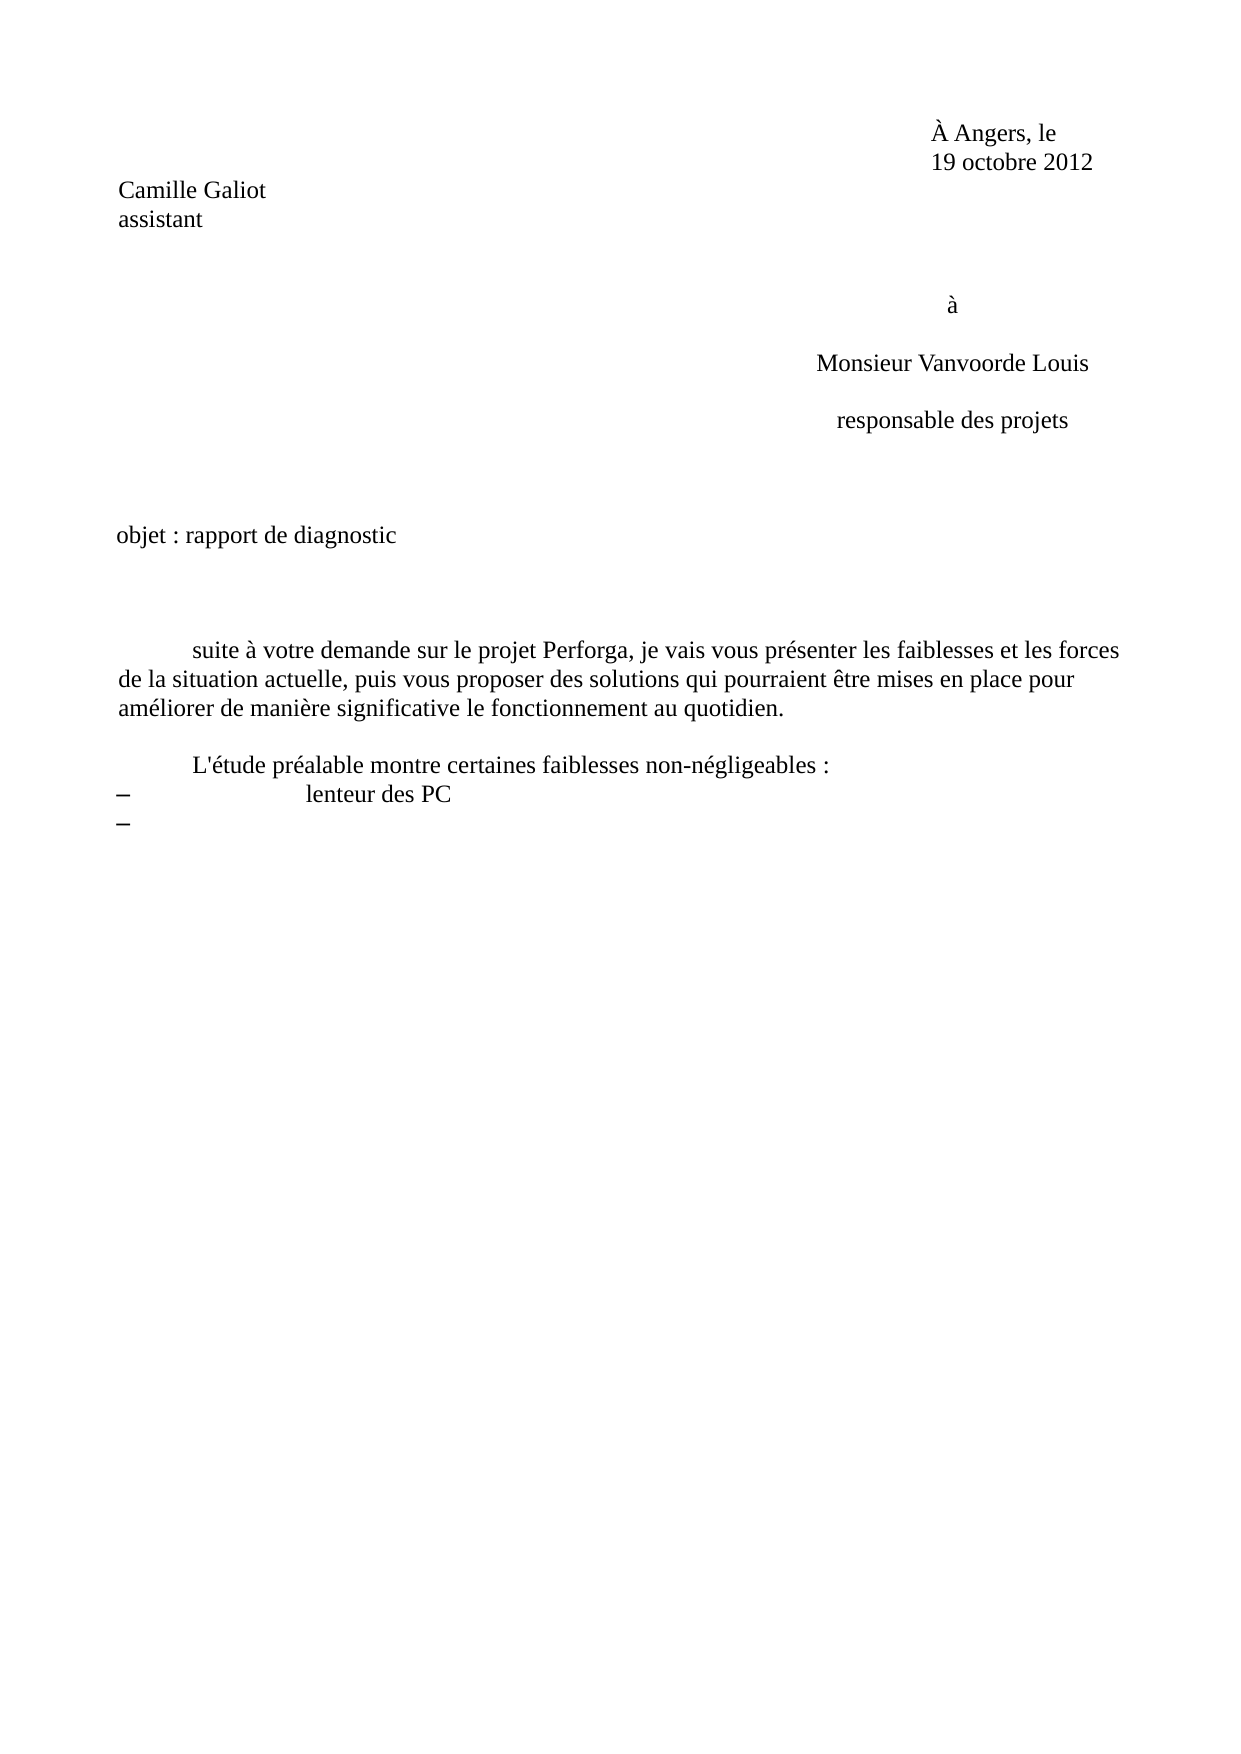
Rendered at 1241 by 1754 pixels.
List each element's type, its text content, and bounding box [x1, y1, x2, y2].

text L'étude préalable montre certaines faiblesses non-négligeables : [116, 751, 1122, 779]
text Camille Galiot [118, 176, 1122, 204]
text Monsieur Vanvoorde Louis [118, 319, 1122, 377]
text assistant [118, 204, 1122, 233]
list lenteur des PC [116, 779, 1122, 808]
text à [118, 262, 1122, 319]
text 19 octobre 2012 [118, 147, 1122, 176]
text responsable des projets [118, 377, 1122, 434]
text objet : rapport de diagnostic [116, 521, 1122, 549]
text À Angers, le [118, 118, 1122, 147]
text suite à votre demande sur le projet Perforga, je vais vous présenter les faiblesses et les forces de la situation actuelle, puis vous proposer des solutions qui pourraient être mises en place pour améliorer de manière significative le fonctionnement au quotidien. [116, 636, 1122, 722]
